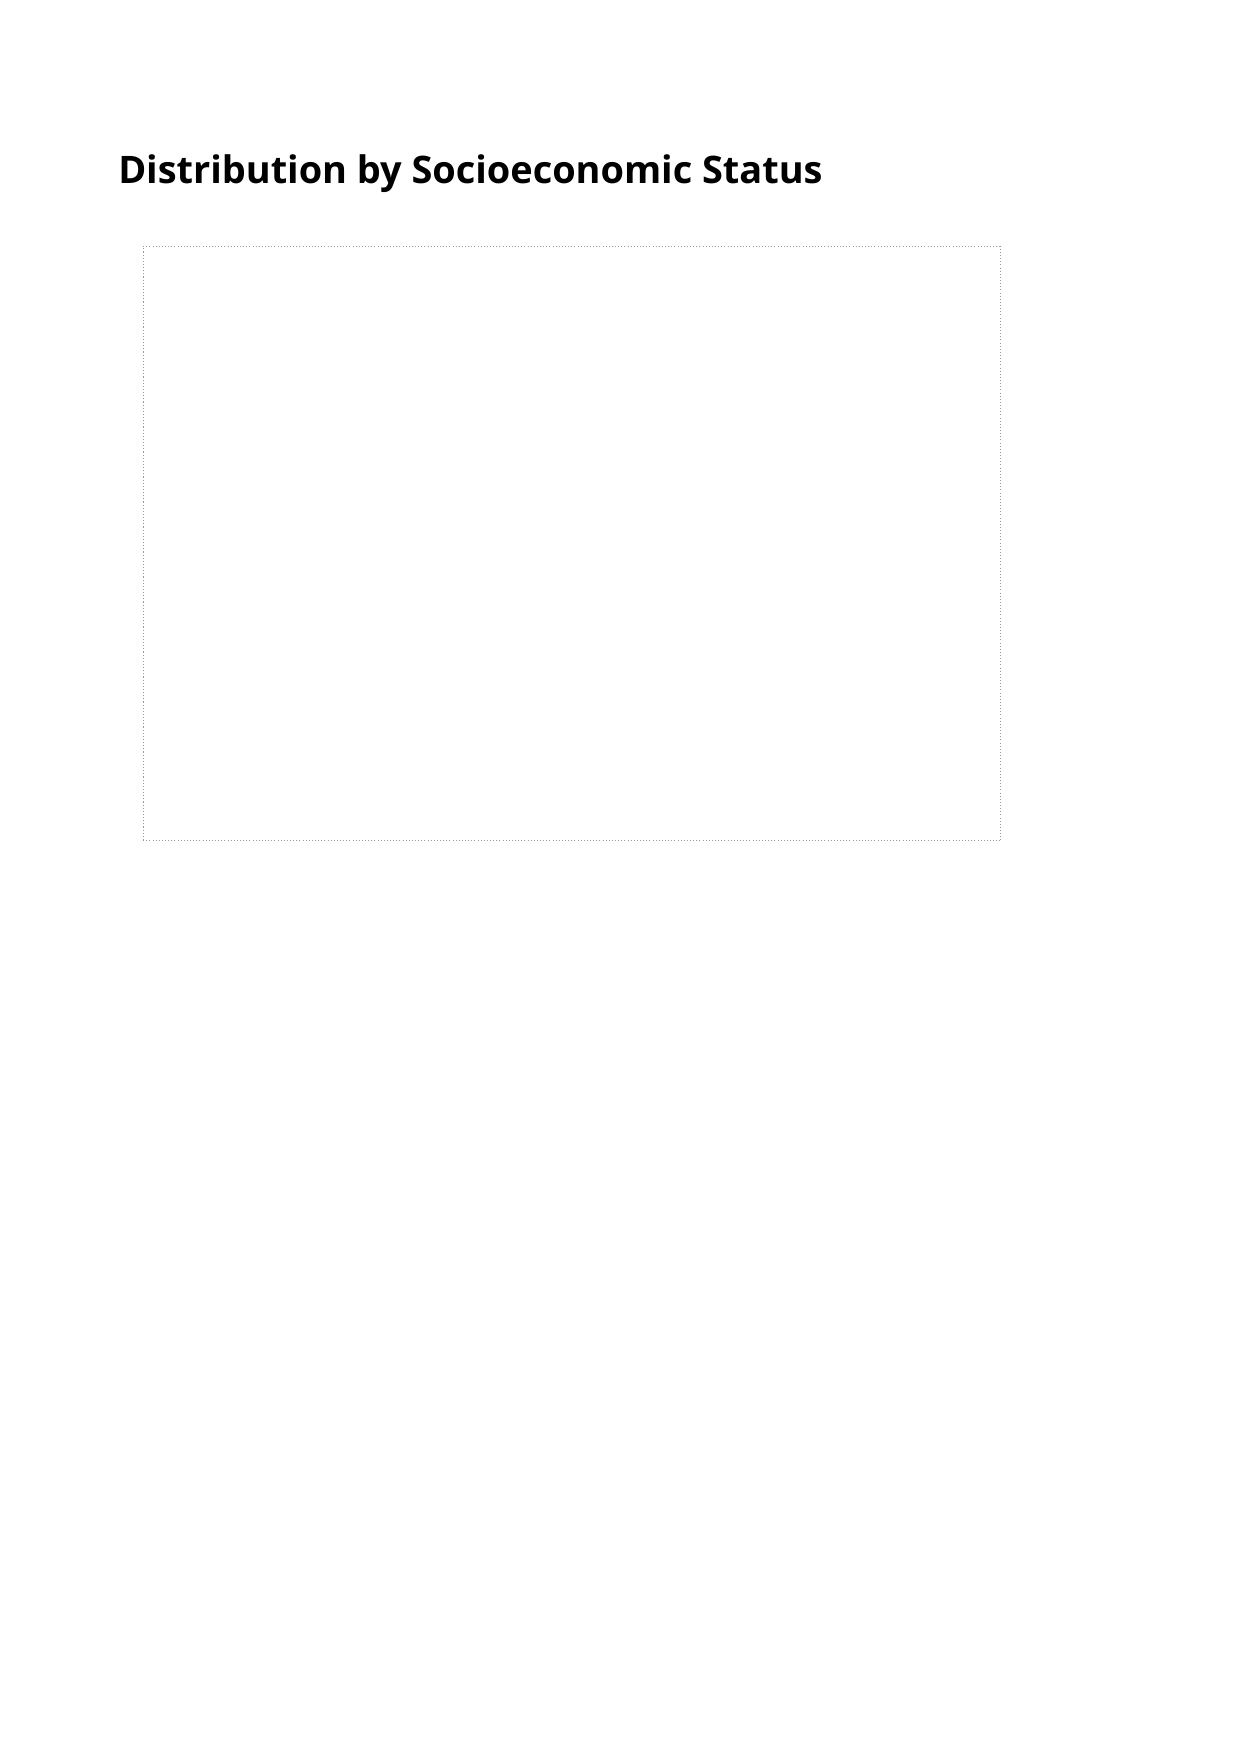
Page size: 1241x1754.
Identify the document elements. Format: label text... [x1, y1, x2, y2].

subtitle Distribution by Socioeconomic Status [118, 143, 1122, 195]
subtitle [143, 246, 1000, 840]
